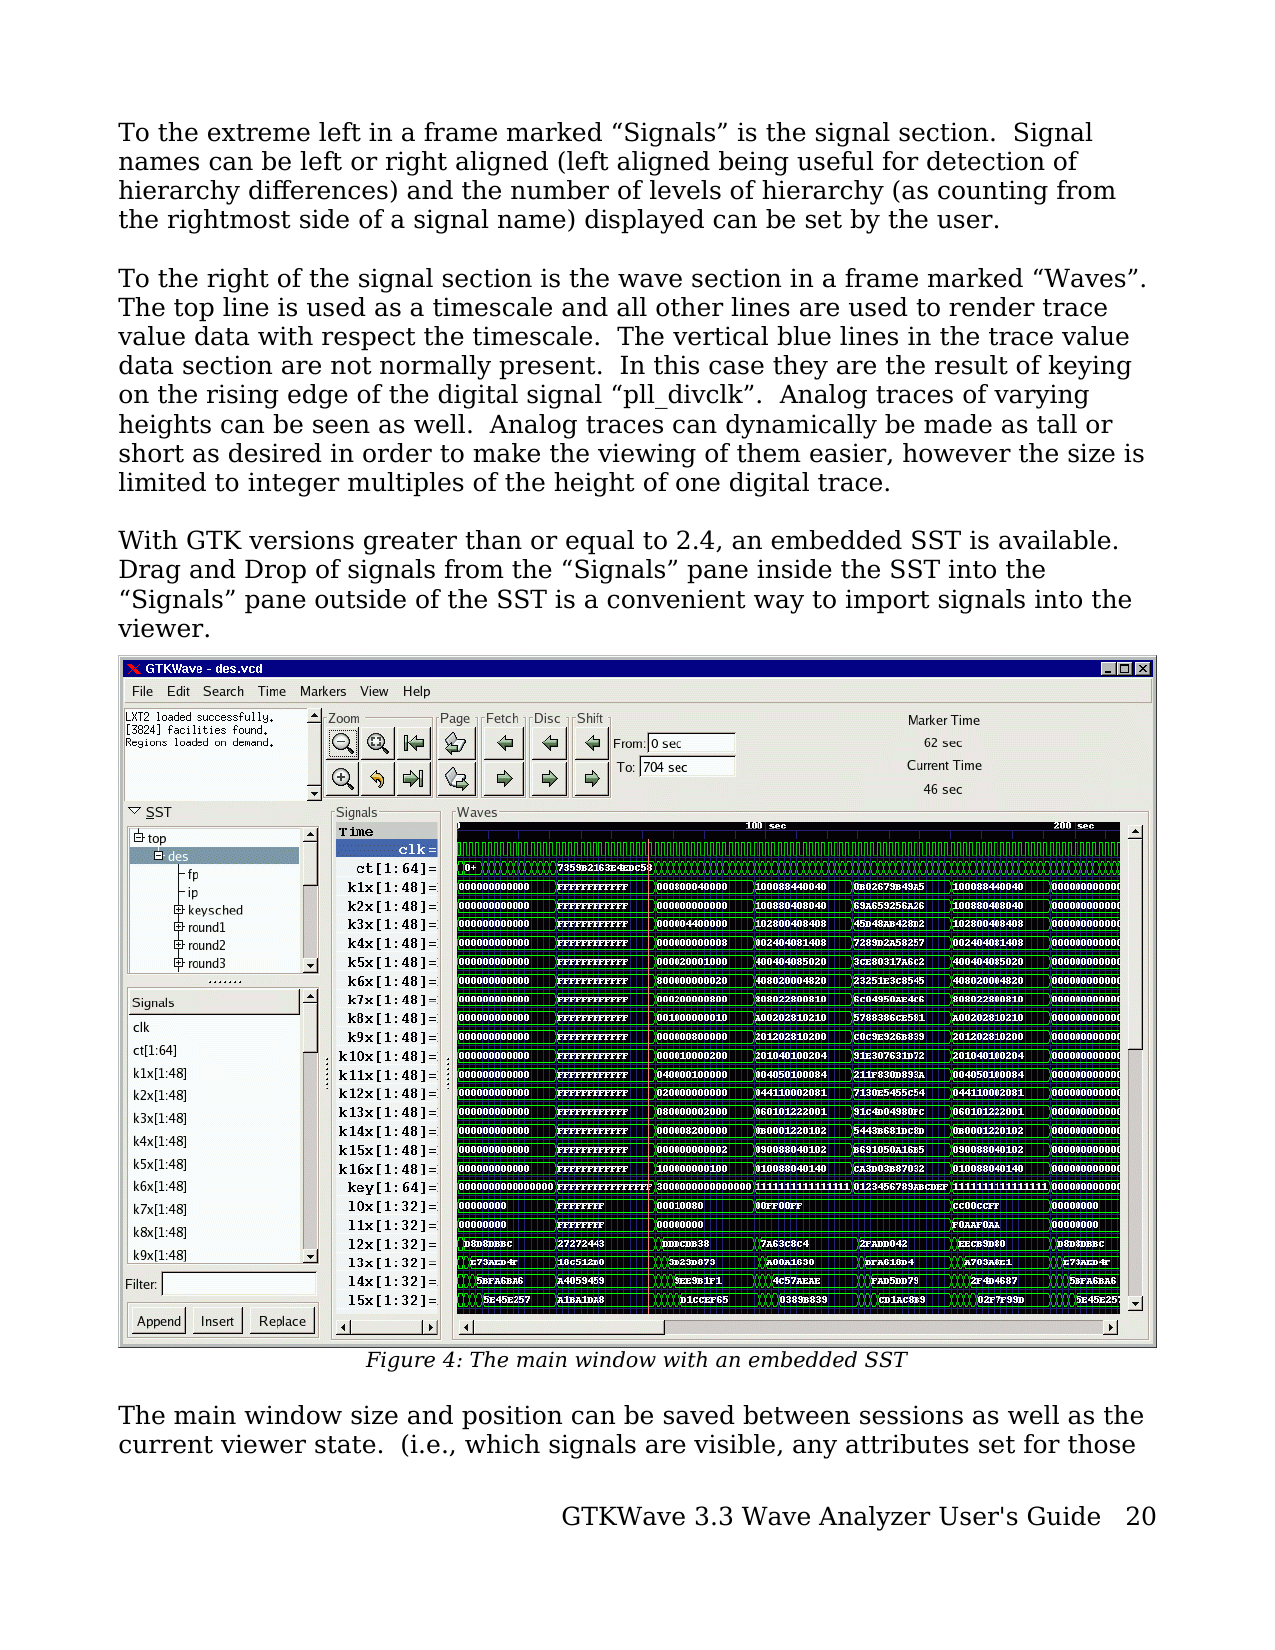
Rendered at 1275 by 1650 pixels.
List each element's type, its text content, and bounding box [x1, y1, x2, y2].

text With GTK versions greater than or equal to 2.4, an embedded SST is available. Drag and Drop of signals from the “Signals” pane inside the SST into the “Signals” pane outside of the SST is a convenient way to import signals into the viewer. [118, 526, 1157, 643]
text To the right of the signal section is the wave section in a frame marked “Waves”. The top line is used as a timescale and all other lines are used to render trace value data with respect the timescale. The vertical blue lines in the trace value data section are not normally present. In this case they are the result of keying on the rising edge of the digital signal “pll_divclk”. Analog traces of varying heights can be seen as well. Analog traces can dynamically be made as tall or short as desired in order to make the viewing of them easier, however the size is limited to integer multiples of the height of one digital trace. [118, 264, 1157, 497]
text Figure 4: The main window with an embedded SST [118, 1348, 1157, 1372]
text To the extreme left in a frame marked “Signals” is the signal section. Signal names can be left or right aligned (left aligned being useful for detection of hierarchy differences) and the number of levels of hierarchy (as counting from the rightmost side of a signal name) displayed can be set by the user. [118, 118, 1157, 235]
text The main window size and position can be saved between sessions as well as the current viewer state. (i.e., which signals are visible, any attributes set for those [118, 1401, 1157, 1459]
picture [118, 655, 1157, 1348]
